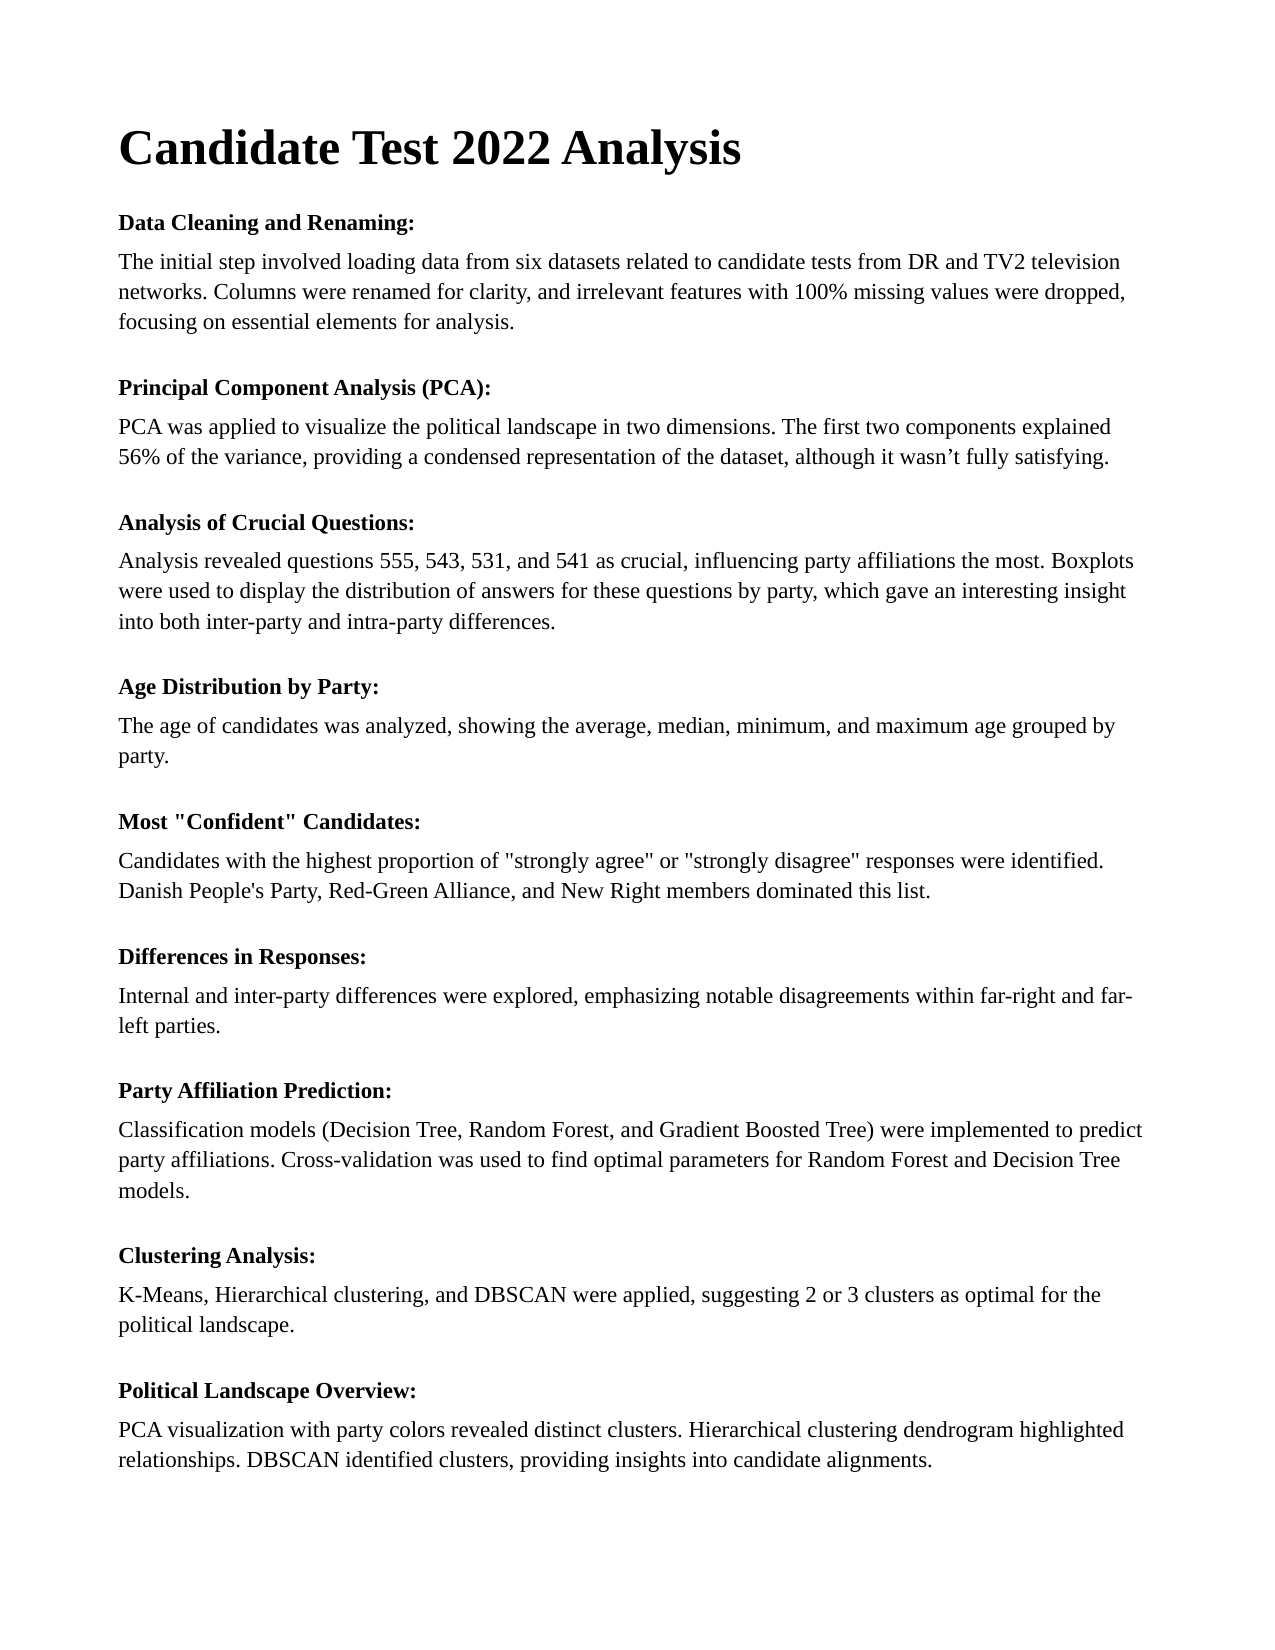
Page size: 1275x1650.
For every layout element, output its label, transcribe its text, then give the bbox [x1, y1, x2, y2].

text Classification models (Decision Tree, Random Forest, and Gradient Boosted Tree) were implemented to predict party affiliations. Cross-validation was used to find optimal parameters for Random Forest and Decision Tree models. [118, 1116, 1157, 1203]
text PCA was applied to visualize the political landscape in two dimensions. The first two components explained 56% of the variance, providing a condensed representation of the dataset, although it wasn’t fully satisfying. [118, 413, 1157, 469]
subtitle Clustering Analysis: [118, 1242, 1157, 1269]
text Analysis revealed questions 555, 543, 531, and 541 as crucial, influencing party affiliations the most. Boxplots were used to display the distribution of answers for these questions by party, which gave an interesting insight into both inter-party and intra-party differences. [118, 547, 1157, 634]
text Internal and inter-party differences were explored, emphasizing notable disagreements within far-right and far-left parties. [118, 982, 1157, 1038]
subtitle Candidate Test 2022 Analysis [118, 118, 1157, 176]
subtitle Most "Confident" Candidates: [118, 808, 1157, 834]
text The initial step involved loading data from six datasets related to candidate tests from DR and TV2 television networks. Columns were renamed for clarity, and irrelevant features with 100% missing values were dropped, focusing on essential elements for analysis. [118, 248, 1157, 334]
text PCA visualization with party colors revealed distinct clusters. Hierarchical clustering dendrogram highlighted relationships. DBSCAN identified clusters, providing insights into candidate alignments. [118, 1416, 1157, 1472]
text K-Means, Hierarchical clustering, and DBSCAN were applied, suggesting 2 or 3 clusters as optimal for the political landscape. [118, 1281, 1157, 1338]
text The age of candidates was analyzed, showing the average, median, minimum, and maximum age grouped by party. [118, 712, 1157, 769]
subtitle Party Affiliation Prediction: [118, 1077, 1157, 1104]
subtitle Political Landscape Overview: [118, 1377, 1157, 1403]
subtitle Principal Component Analysis (PCA): [118, 374, 1157, 400]
text Candidates with the highest proportion of "strongly agree" or "strongly disagree" responses were identified. Danish People's Party, Red-Green Alliance, and New Right members dominated this list. [118, 847, 1157, 903]
subtitle Data Cleaning and Renaming: [118, 209, 1157, 235]
subtitle Age Distribution by Party: [118, 673, 1157, 700]
subtitle Differences in Responses: [118, 943, 1157, 969]
subtitle Analysis of Crucial Questions: [118, 508, 1157, 535]
